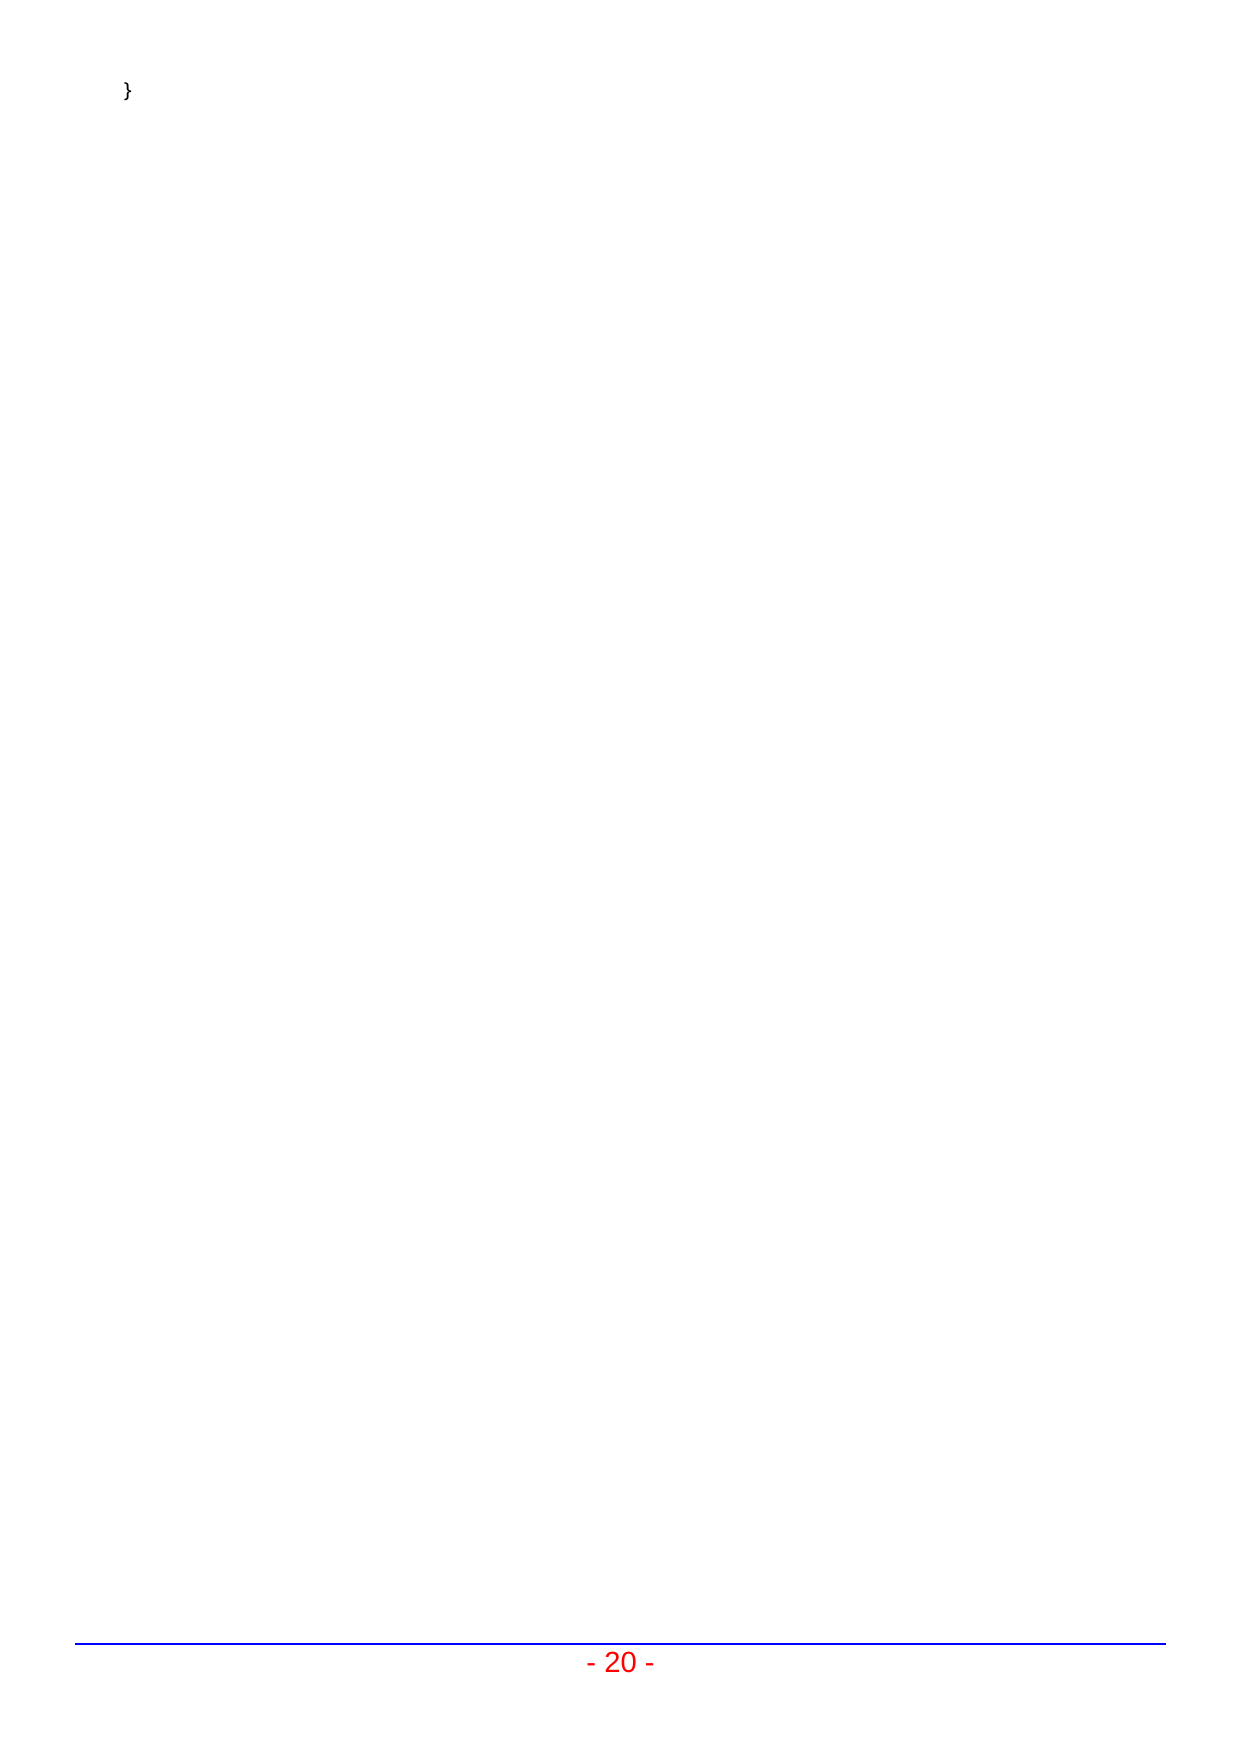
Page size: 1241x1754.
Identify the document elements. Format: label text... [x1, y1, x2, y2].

text } [75, 75, 1166, 103]
